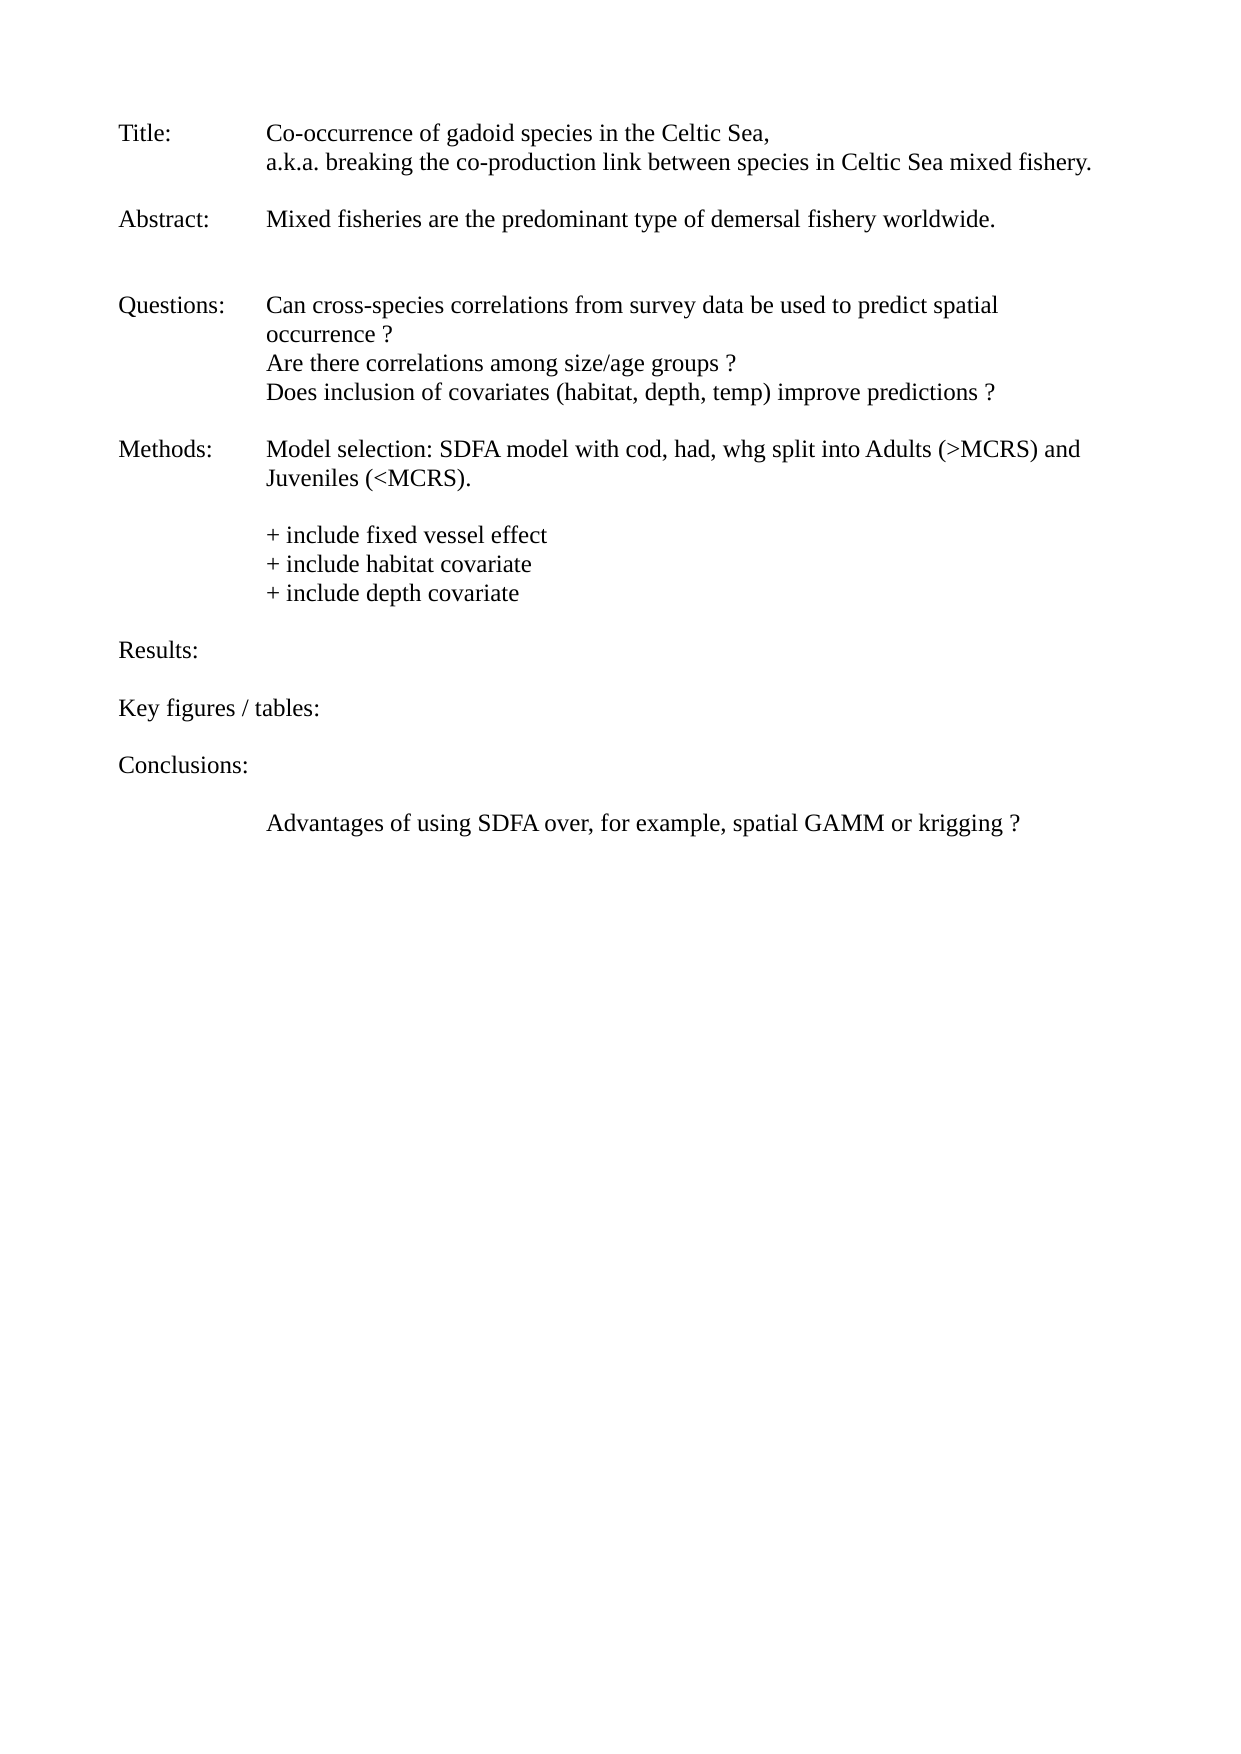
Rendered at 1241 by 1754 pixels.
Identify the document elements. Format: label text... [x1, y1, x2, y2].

text Are there correlations among size/age groups ? [118, 348, 1122, 377]
text + include habitat covariate [118, 549, 1122, 578]
text Does inclusion of covariates (habitat, depth, temp) improve predictions ? [118, 377, 1122, 406]
text Methods: Model selection: SDFA model with cod, had, whg split into Adults (>MCRS) and [118, 434, 1122, 463]
text Title: Co-occurrence of gadoid species in the Celtic Sea, [118, 118, 1122, 147]
text Key figures / tables: [118, 693, 1122, 722]
text Juveniles (<MCRS). [118, 463, 1122, 492]
text Results: [118, 636, 1122, 664]
text Abstract: Mixed fisheries are the predominant type of demersal fishery worldwide. [118, 204, 1122, 233]
text + include fixed vessel effect [118, 521, 1122, 549]
text + include depth covariate [118, 578, 1122, 607]
text a.k.a. breaking the co-production link between species in Celtic Sea mixed fishery. [118, 147, 1122, 176]
text Advantages of using SDFA over, for example, spatial GAMM or krigging ? [118, 808, 1122, 837]
text Questions: Can cross-species correlations from survey data be used to predict spatial occurrence ? [118, 291, 1122, 348]
text Conclusions: [118, 751, 1122, 779]
